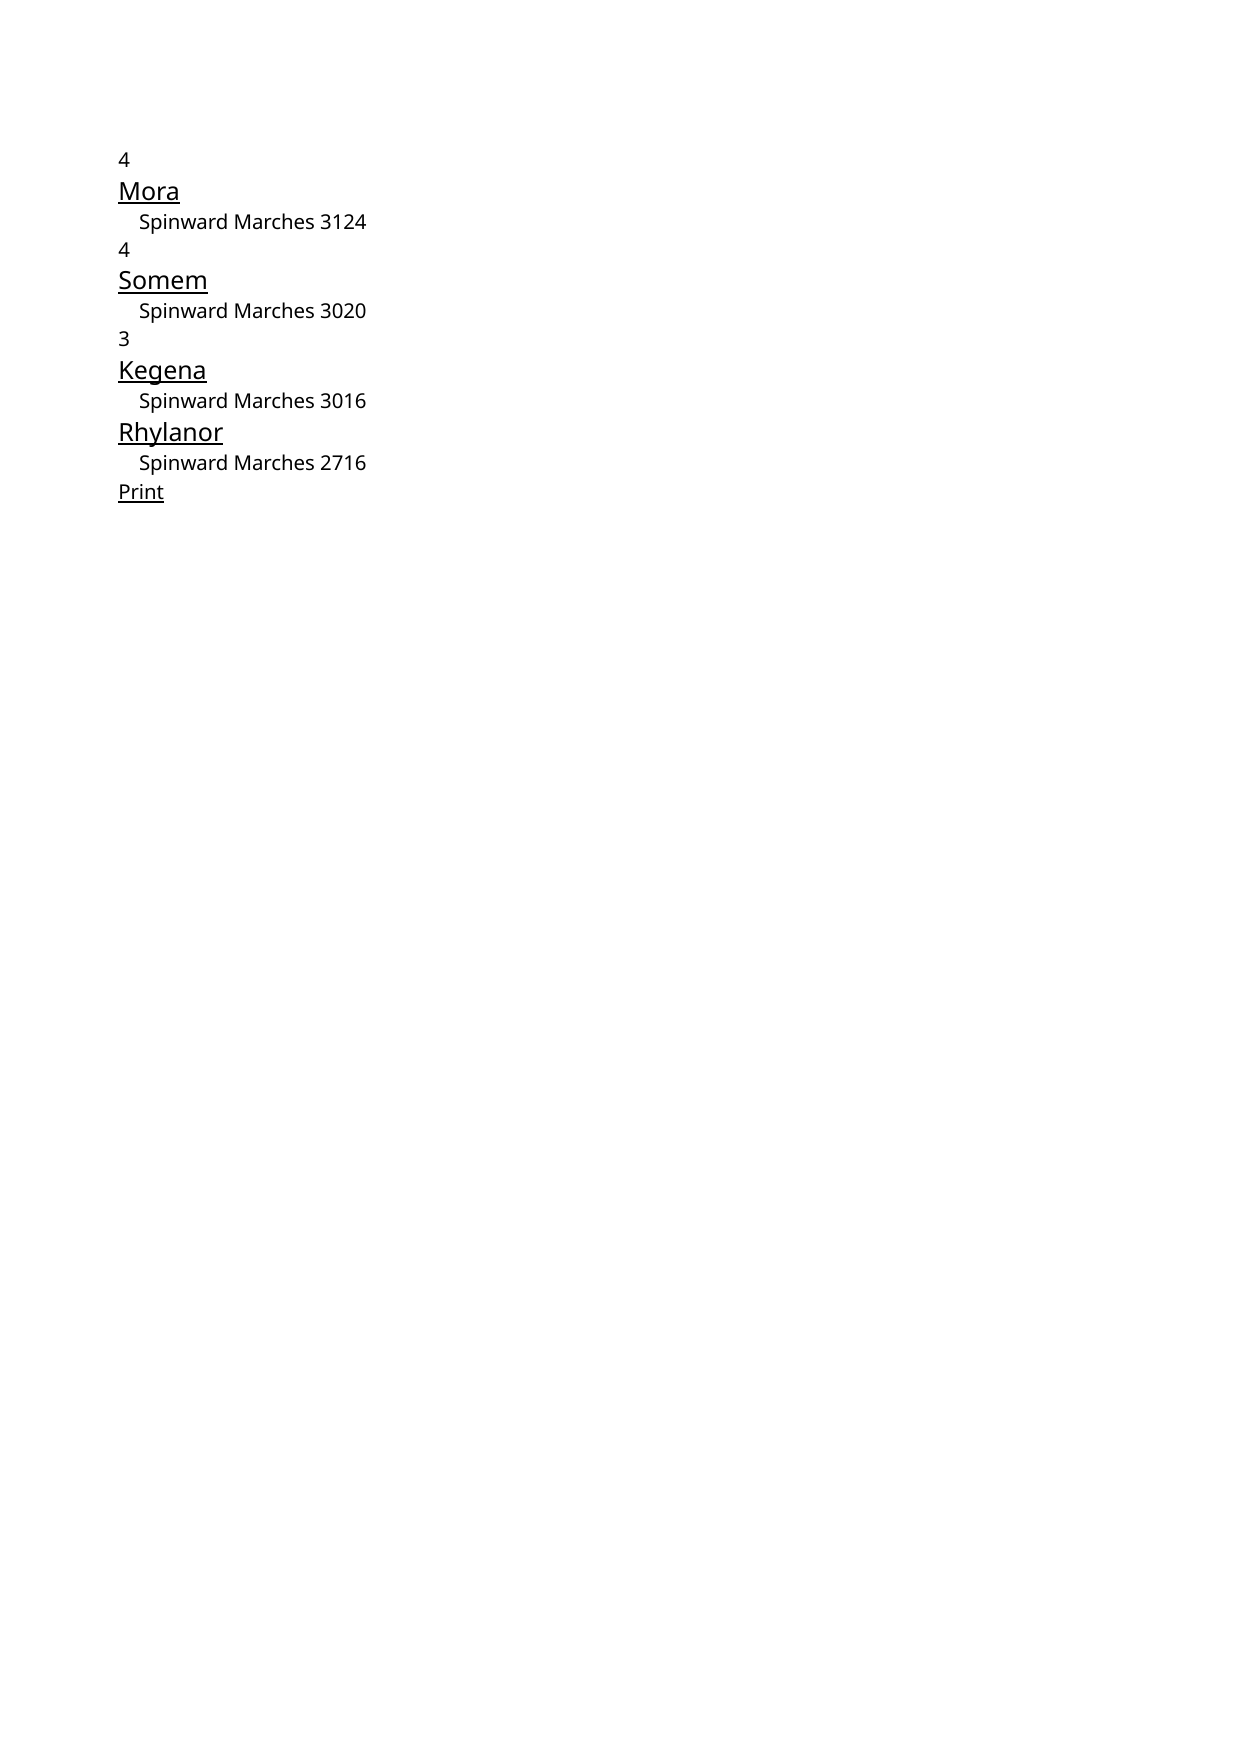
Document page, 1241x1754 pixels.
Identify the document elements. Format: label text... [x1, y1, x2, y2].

text 3 [118, 325, 1122, 352]
text Kegena [118, 352, 1122, 387]
text 4 [118, 235, 1122, 263]
text Spinward Marches 2716 [139, 448, 1122, 476]
text Rhylanor [118, 414, 1122, 448]
text Somem [118, 263, 1122, 297]
text Print [118, 476, 1122, 505]
text 11 parsecs — 3 jumps [118, 118, 1122, 146]
text Spinward Marches 3020 [139, 297, 1122, 325]
text Spinward Marches 3124 [139, 208, 1122, 235]
text Spinward Marches 3016 [139, 387, 1122, 414]
text Mora [118, 173, 1122, 208]
text 4 [118, 146, 1122, 173]
